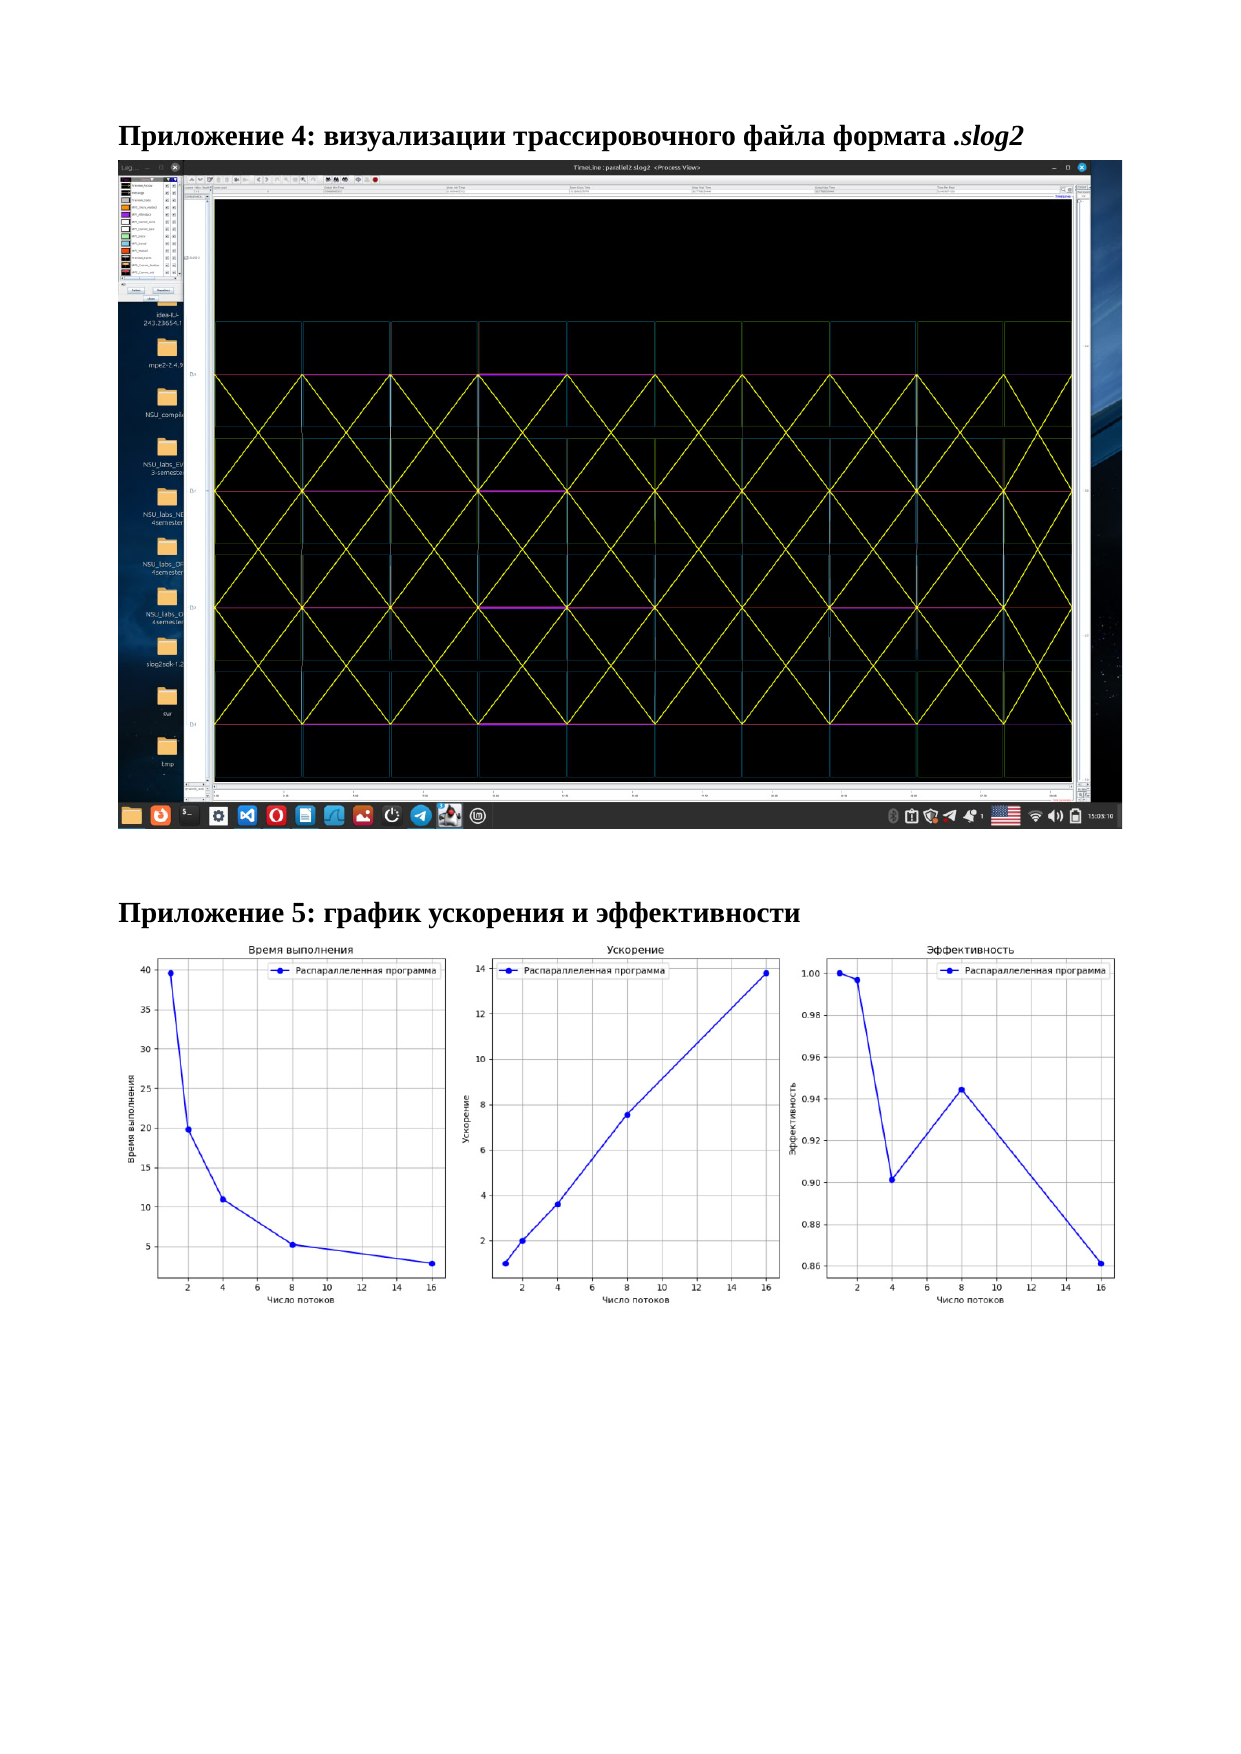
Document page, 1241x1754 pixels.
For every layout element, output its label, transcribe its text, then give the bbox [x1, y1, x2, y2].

picture [118, 160, 1123, 829]
picture [118, 937, 1123, 1314]
subtitle Приложение 5: график ускорения и эффективности [118, 895, 1122, 929]
subtitle Приложение 4: визуализации трассировочного файла формата .slog2 [118, 118, 1122, 152]
